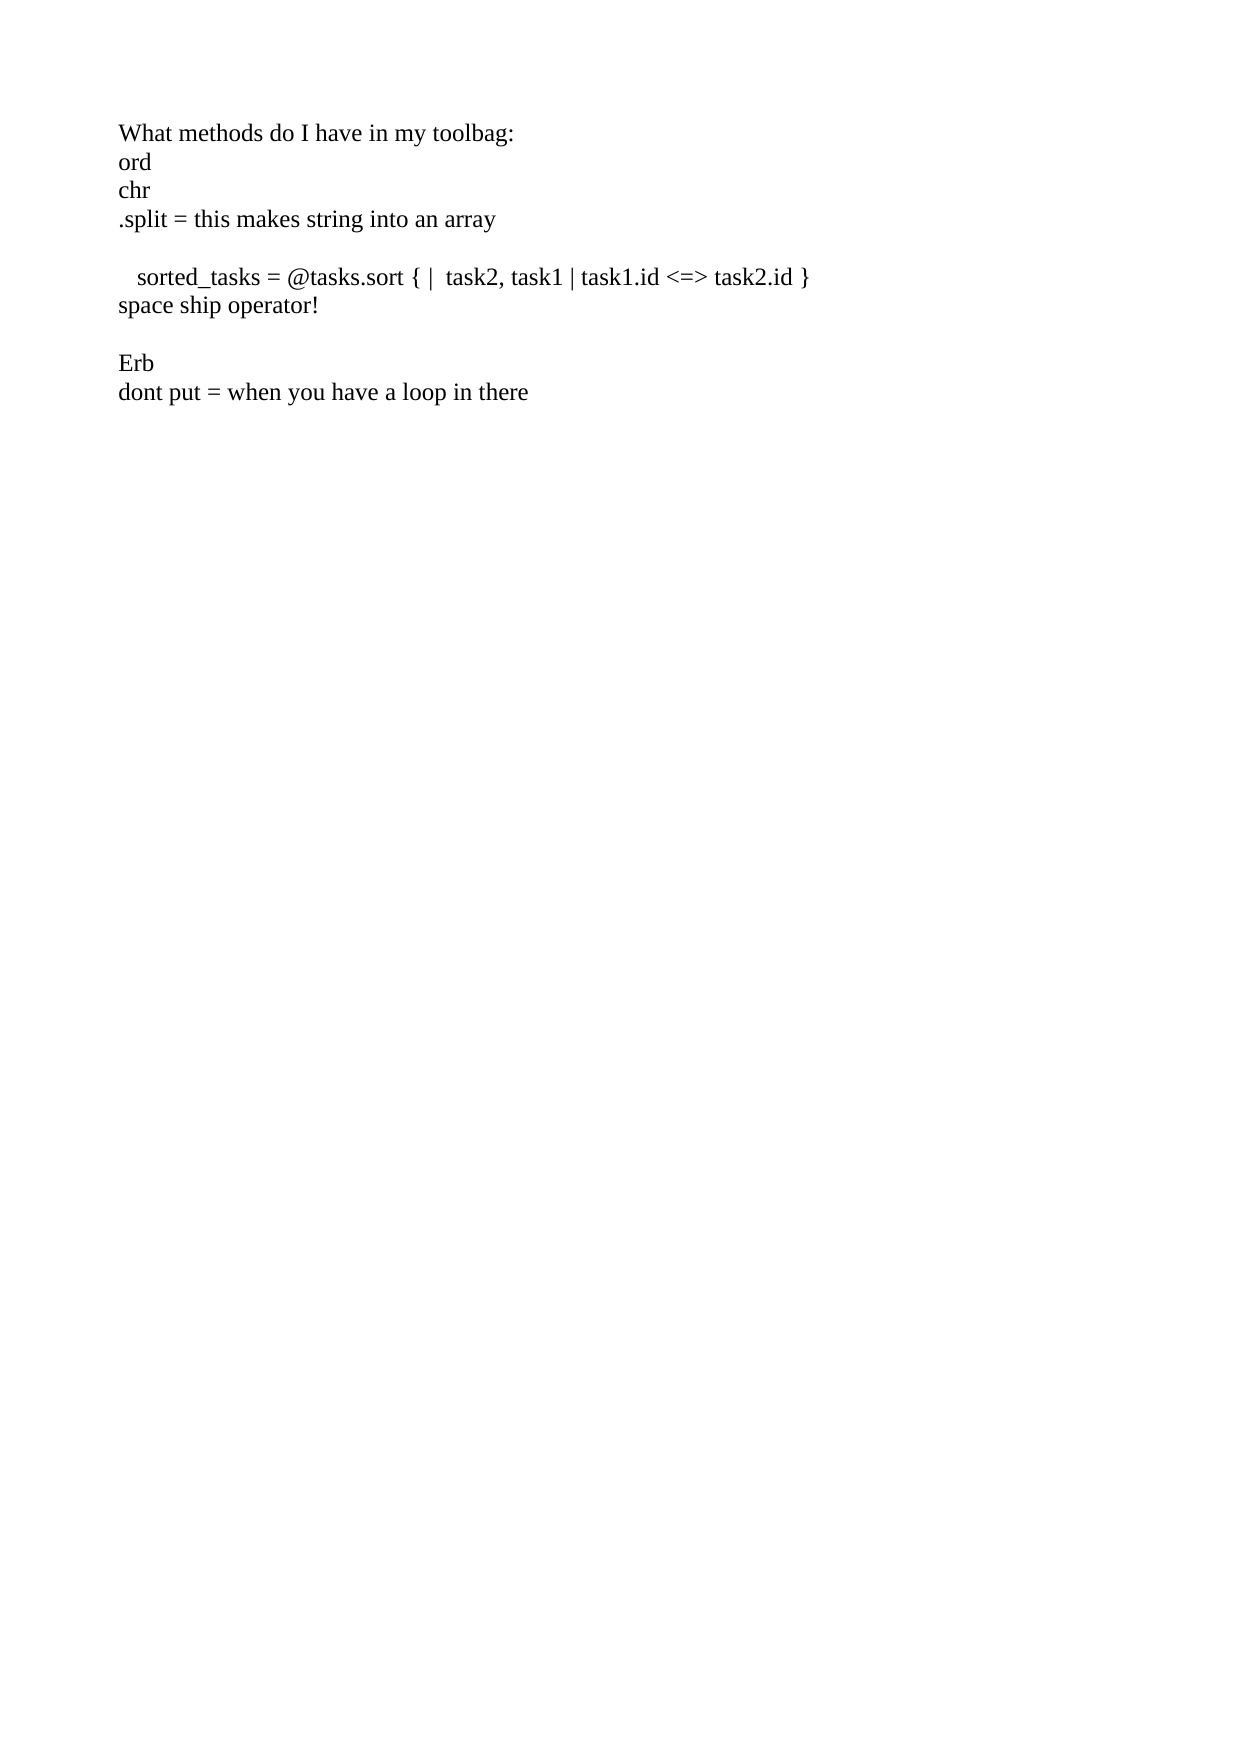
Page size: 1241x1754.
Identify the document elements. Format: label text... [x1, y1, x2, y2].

text space ship operator! [118, 291, 1122, 319]
text ord [118, 147, 1122, 176]
text sorted_tasks = @tasks.sort { | task2, task1 | task1.id <=> task2.id } [118, 262, 1122, 291]
text .split = this makes string into an array [118, 204, 1122, 233]
text chr [118, 176, 1122, 204]
text What methods do I have in my toolbag: [118, 118, 1122, 147]
text dont put = when you have a loop in there [118, 377, 1122, 406]
text Erb [118, 348, 1122, 377]
